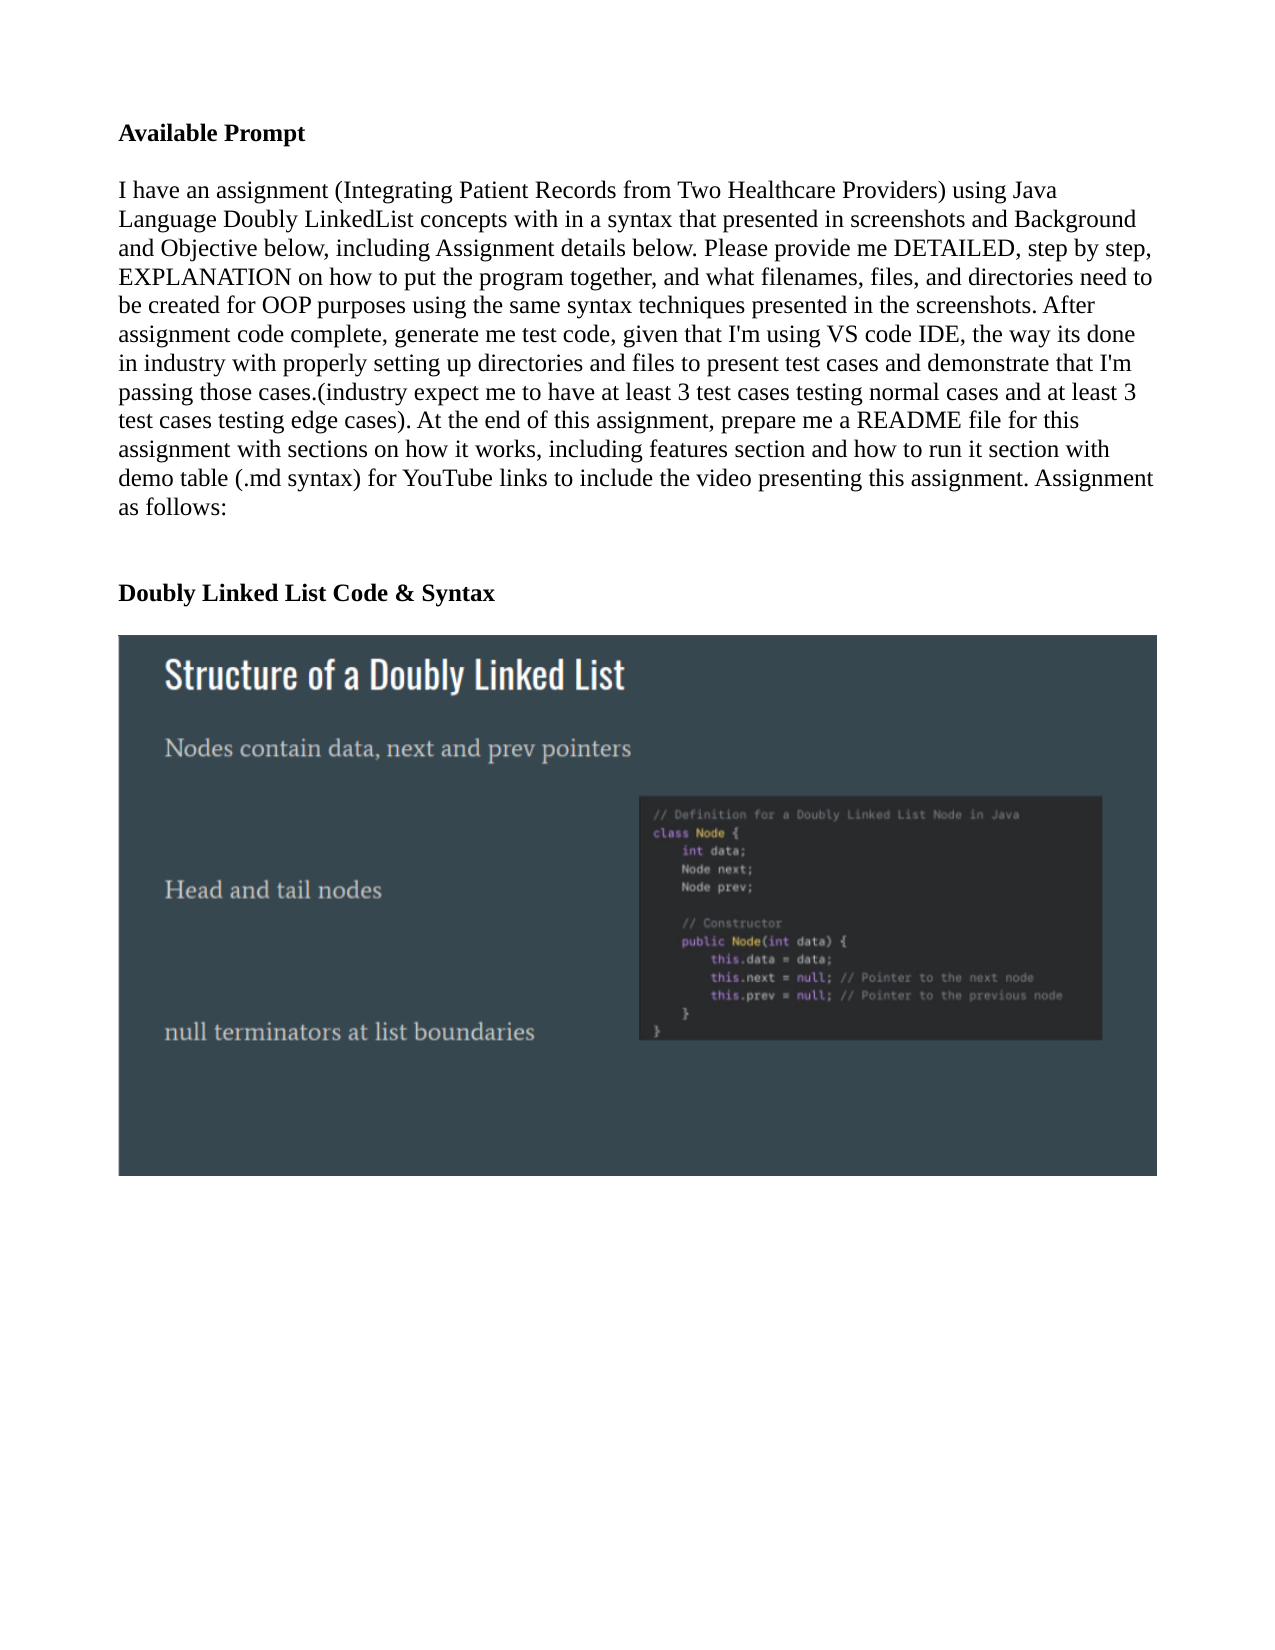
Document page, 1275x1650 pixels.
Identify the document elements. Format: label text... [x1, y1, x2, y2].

picture [118, 635, 1157, 1176]
text I have an assignment (Integrating Patient Records from Two Healthcare Providers) using Java Language Doubly LinkedList concepts with in a syntax that presented in screenshots and Background and Objective below, including Assignment details below. Please provide me DETAILED, step by step, EXPLANATION on how to put the program together, and what filenames, files, and directories need to be created for OOP purposes using the same syntax techniques presented in the screenshots. After assignment code complete, generate me test code, given that I'm using VS code IDE, the way its done in industry with properly setting up directories and files to present test cases and demonstrate that I'm passing those cases.(industry expect me to have at least 3 test cases testing normal cases and at least 3 test cases testing edge cases). At the end of this assignment, prepare me a README file for this assignment with sections on how it works, including features section and how to run it section with demo table (.md syntax) for YouTube links to include the video presenting this assignment. Assignment as follows: [118, 176, 1157, 521]
text Doubly Linked List Code & Syntax [118, 578, 1157, 607]
text Available Prompt [118, 118, 1157, 147]
